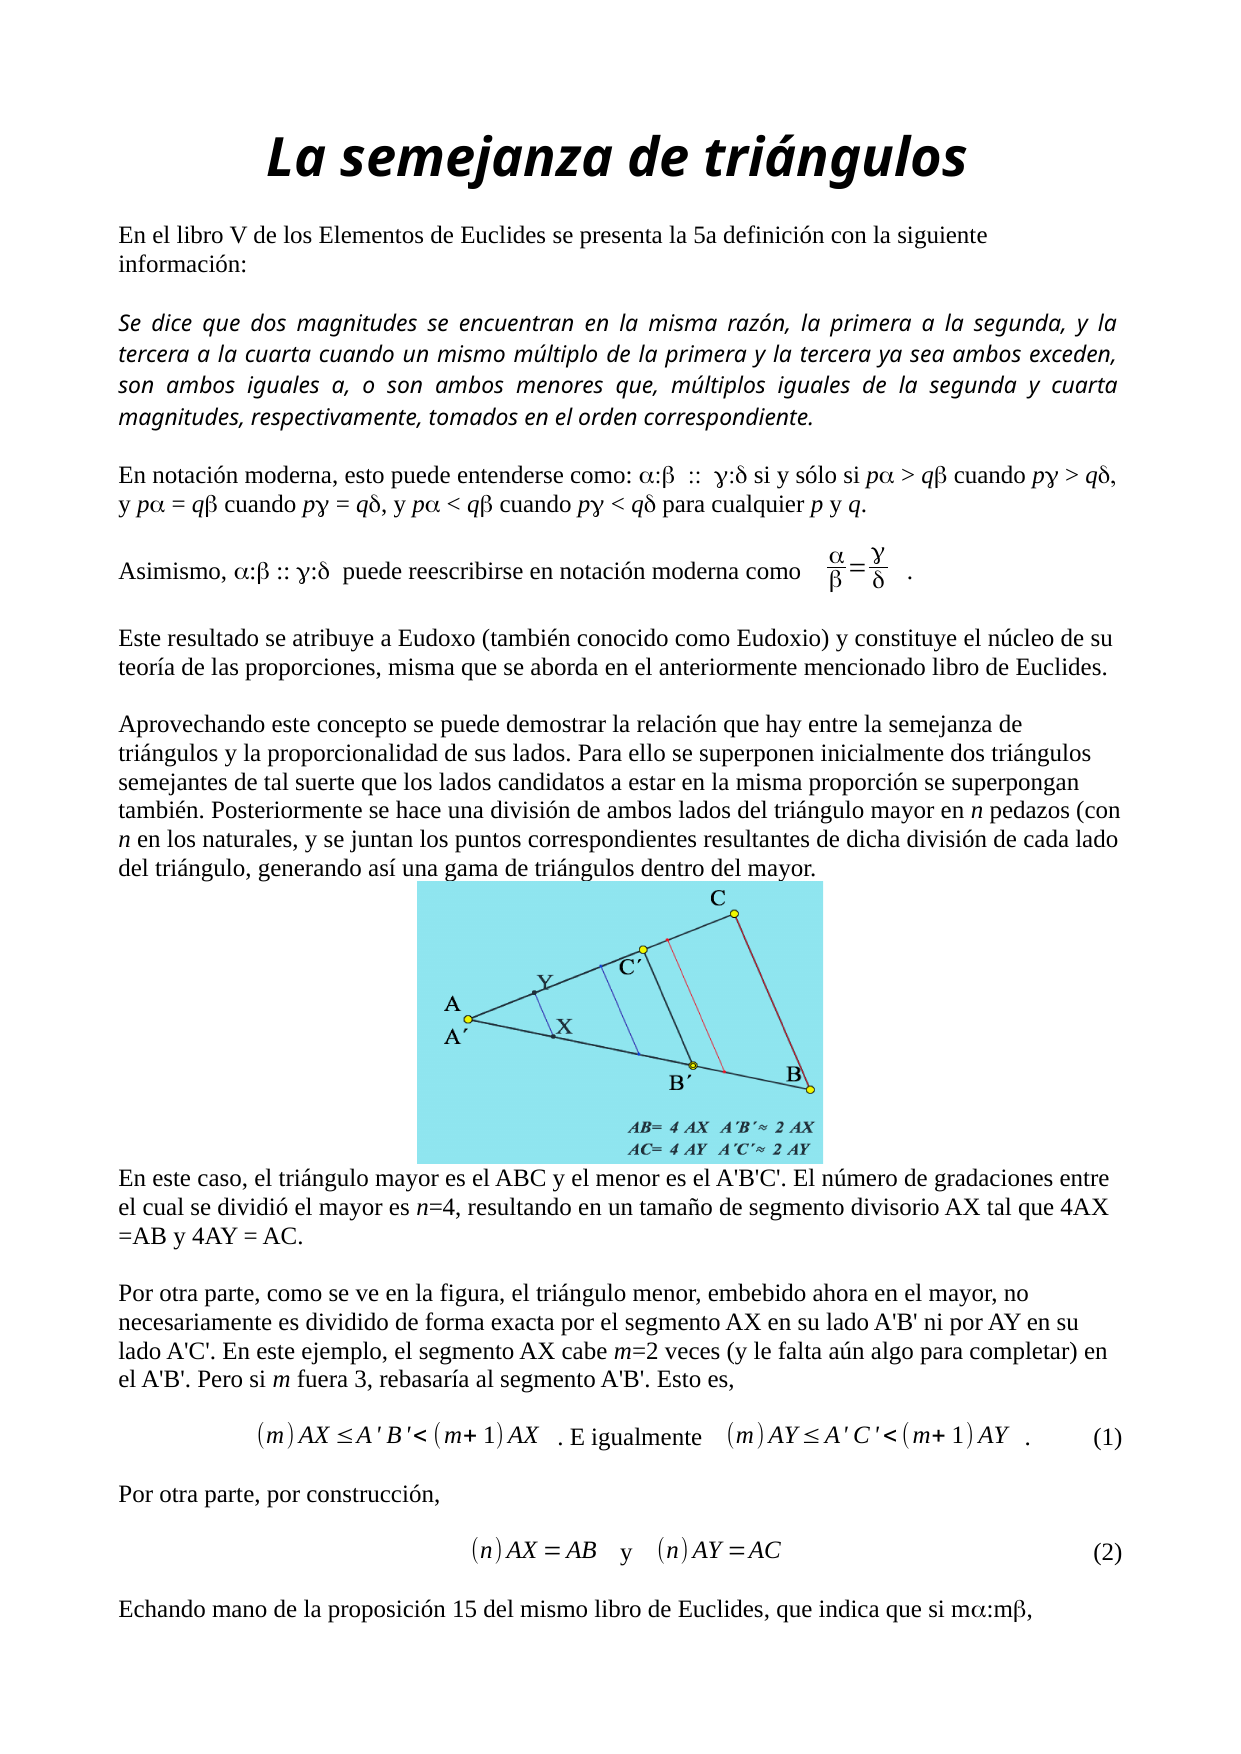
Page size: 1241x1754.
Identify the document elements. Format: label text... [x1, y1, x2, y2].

text y (2) [118, 1537, 1122, 1566]
text Asimismo, a:b :: g:d puede reescribirse en notación moderna como . [118, 547, 1122, 594]
text En este caso, el triángulo mayor es el ABC y el menor es el A'B'C'. El número de gradaciones entre el cual se dividió el mayor es n=4, resultando en un tamaño de segmento divisorio AX tal que 4AX =AB y 4AY = AC. [118, 882, 1122, 1249]
text Por otra parte, por construcción, [118, 1479, 1122, 1508]
text Echando mano de la proposición 15 del mismo libro de Euclides, que indica que si ma:mb, entonces a:b, podemos tomar el cociente de por un lado, el cociente de por otro lado, y el de por otro. Sabemos que dichas nuevas magnitudes aún respetarán las desigualdades en (1). De tal forma que [118, 1594, 1122, 1623]
text Por otra parte, como se ve en la figura, el triángulo menor, embebido ahora en el mayor, no necesariamente es dividido de forma exacta por el segmento AX en su lado A'B' ni por AY en su lado A'C'. En este ejemplo, el segmento AX cabe m=2 veces (y le falta aún algo para completar) en el A'B'. Pero si m fuera 3, rebasaría al segmento A'B'. Esto es, [118, 1278, 1122, 1393]
text Se dice que dos magnitudes se encuentran en la misma razón, la primera a la segunda, y la tercera a la cuarta cuando un mismo múltiplo de la primera y la tercera ya sea ambos exceden, son ambos iguales a, o son ambos menores que, múltiplos iguales de la segunda y cuarta magnitudes, respectivamente, tomados en el orden correspondiente. [118, 307, 1122, 432]
text La semejanza de triángulos [118, 118, 1122, 192]
picture [417, 881, 824, 1164]
text En el libro V de los Elementos de Euclides se presenta la 5a definición con la siguiente información: [118, 221, 1122, 278]
text . E igualmente . (1) [118, 1422, 1122, 1451]
text Este resultado se atribuye a Eudoxo (también conocido como Eudoxio) y constituye el núcleo de su teoría de las proporciones, misma que se aborda en el anteriormente mencionado libro de Euclides. [118, 623, 1122, 681]
text En notación moderna, esto puede entenderse como: a:b :: g:d si y sólo si pa > qb cuando pg > qd, y pa = qb cuando pg = qd, y pa < qb cuando pg < qd para cualquier p y q. [118, 461, 1122, 518]
text Aprovechando este concepto se puede demostrar la relación que hay entre la semejanza de triángulos y la proporcionalidad de sus lados. Para ello se superponen inicialmente dos triángulos semejantes de tal suerte que los lados candidatos a estar en la misma proporción se superpongan también. Posteriormente se hace una división de ambos lados del triángulo mayor en n pedazos (con n en los naturales, y se juntan los puntos correspondientes resultantes de dicha división de cada lado del triángulo, generando así una gama de triángulos dentro del mayor. [118, 709, 1122, 882]
